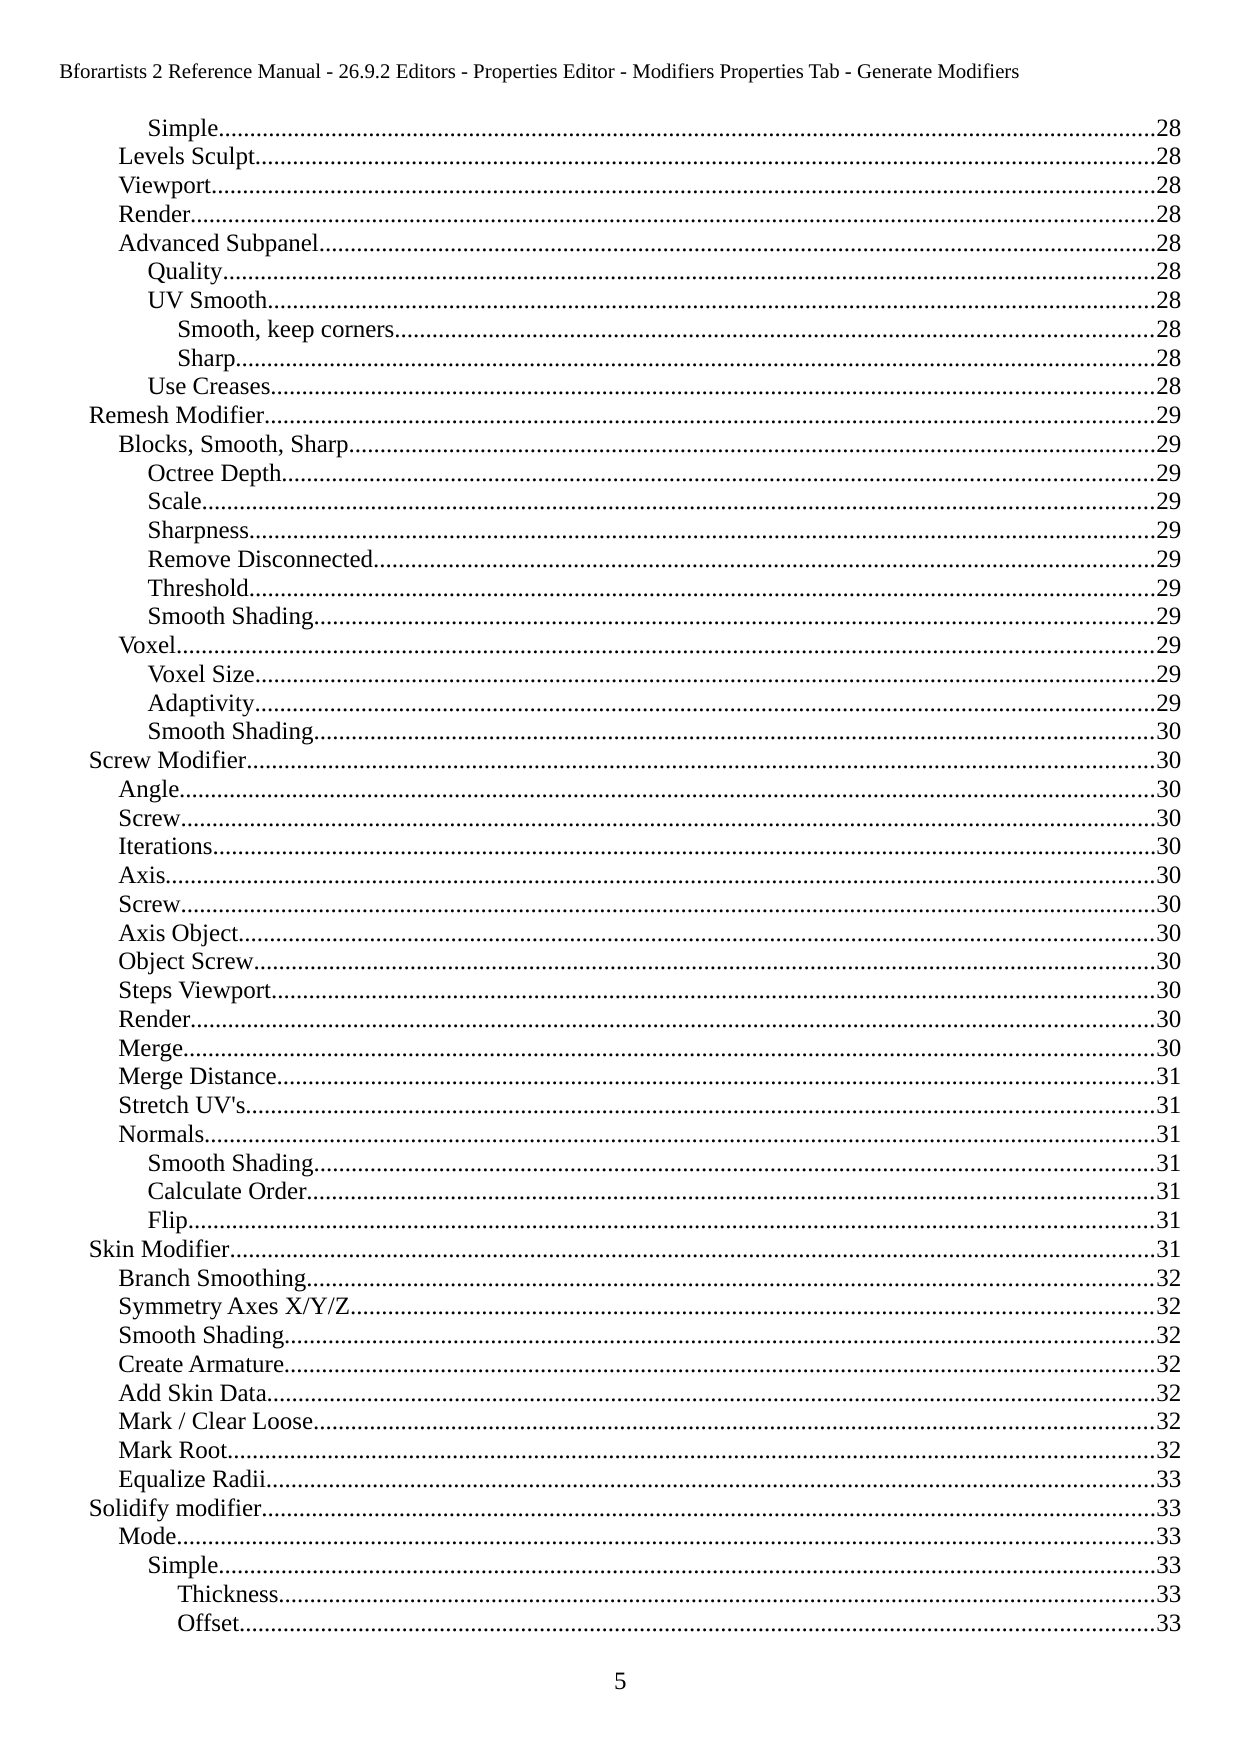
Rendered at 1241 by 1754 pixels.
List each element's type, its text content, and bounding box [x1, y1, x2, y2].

text Advanced Subpanel 28 [118, 228, 1181, 256]
text Iterations 30 [118, 831, 1181, 860]
text Sharpness 29 [147, 515, 1181, 544]
text Stretch UV's 31 [118, 1090, 1181, 1119]
text Threshold 29 [147, 573, 1181, 601]
text Smooth, keep corners 28 [177, 314, 1181, 343]
text Screw 30 [118, 889, 1181, 918]
text Branch Smoothing 32 [118, 1263, 1181, 1291]
text Smooth Shading 29 [147, 601, 1181, 630]
text Normals 31 [118, 1119, 1181, 1148]
text Levels Sculpt 28 [118, 141, 1181, 170]
text Equalize Radii 33 [118, 1464, 1181, 1493]
text Screw 30 [118, 803, 1181, 831]
text Solidify modifier 33 [88, 1493, 1181, 1521]
text Thickness 33 [177, 1579, 1181, 1608]
text Remesh Modifier 29 [88, 400, 1181, 429]
text Flip 31 [147, 1205, 1181, 1234]
text Viewport 28 [118, 170, 1181, 199]
text Offset 33 [177, 1608, 1181, 1636]
text Blocks, Smooth, Sharp 29 [118, 429, 1181, 458]
text Quality 28 [147, 256, 1181, 285]
text Use Creases 28 [147, 371, 1181, 400]
text Object Screw 30 [118, 946, 1181, 975]
text Voxel Size 29 [147, 659, 1181, 688]
text Calculate Order 31 [147, 1176, 1181, 1205]
text Render 28 [118, 199, 1181, 228]
text Screw Modifier 30 [88, 745, 1181, 774]
text Octree Depth 29 [147, 458, 1181, 486]
text Mark Root 32 [118, 1435, 1181, 1464]
text Smooth Shading 30 [147, 716, 1181, 745]
text Symmetry Axes X/Y/Z 32 [118, 1291, 1181, 1320]
text Create Armature 32 [118, 1349, 1181, 1378]
text Smooth Shading 31 [147, 1148, 1181, 1176]
text Smooth Shading 32 [118, 1320, 1181, 1349]
text Scale 29 [147, 486, 1181, 515]
text Merge Distance 31 [118, 1061, 1181, 1090]
text Steps Viewport 30 [118, 975, 1181, 1004]
text UV Smooth 28 [147, 285, 1181, 314]
text Mark / Clear Loose 32 [118, 1406, 1181, 1435]
text Sharp 28 [177, 343, 1181, 371]
text Simple 33 [147, 1550, 1181, 1579]
text Merge 30 [118, 1033, 1181, 1061]
text Add Skin Data 32 [118, 1378, 1181, 1406]
text Voxel 29 [118, 630, 1181, 659]
text Render 30 [118, 1004, 1181, 1033]
text Axis 30 [118, 860, 1181, 889]
text Axis Object 30 [118, 918, 1181, 946]
text Skin Modifier 31 [88, 1234, 1181, 1263]
text Mode 33 [118, 1521, 1181, 1550]
text Angle 30 [118, 774, 1181, 803]
text Simple 28 [147, 113, 1181, 141]
text Remove Disconnected 29 [147, 544, 1181, 573]
text Adaptivity 29 [147, 688, 1181, 716]
